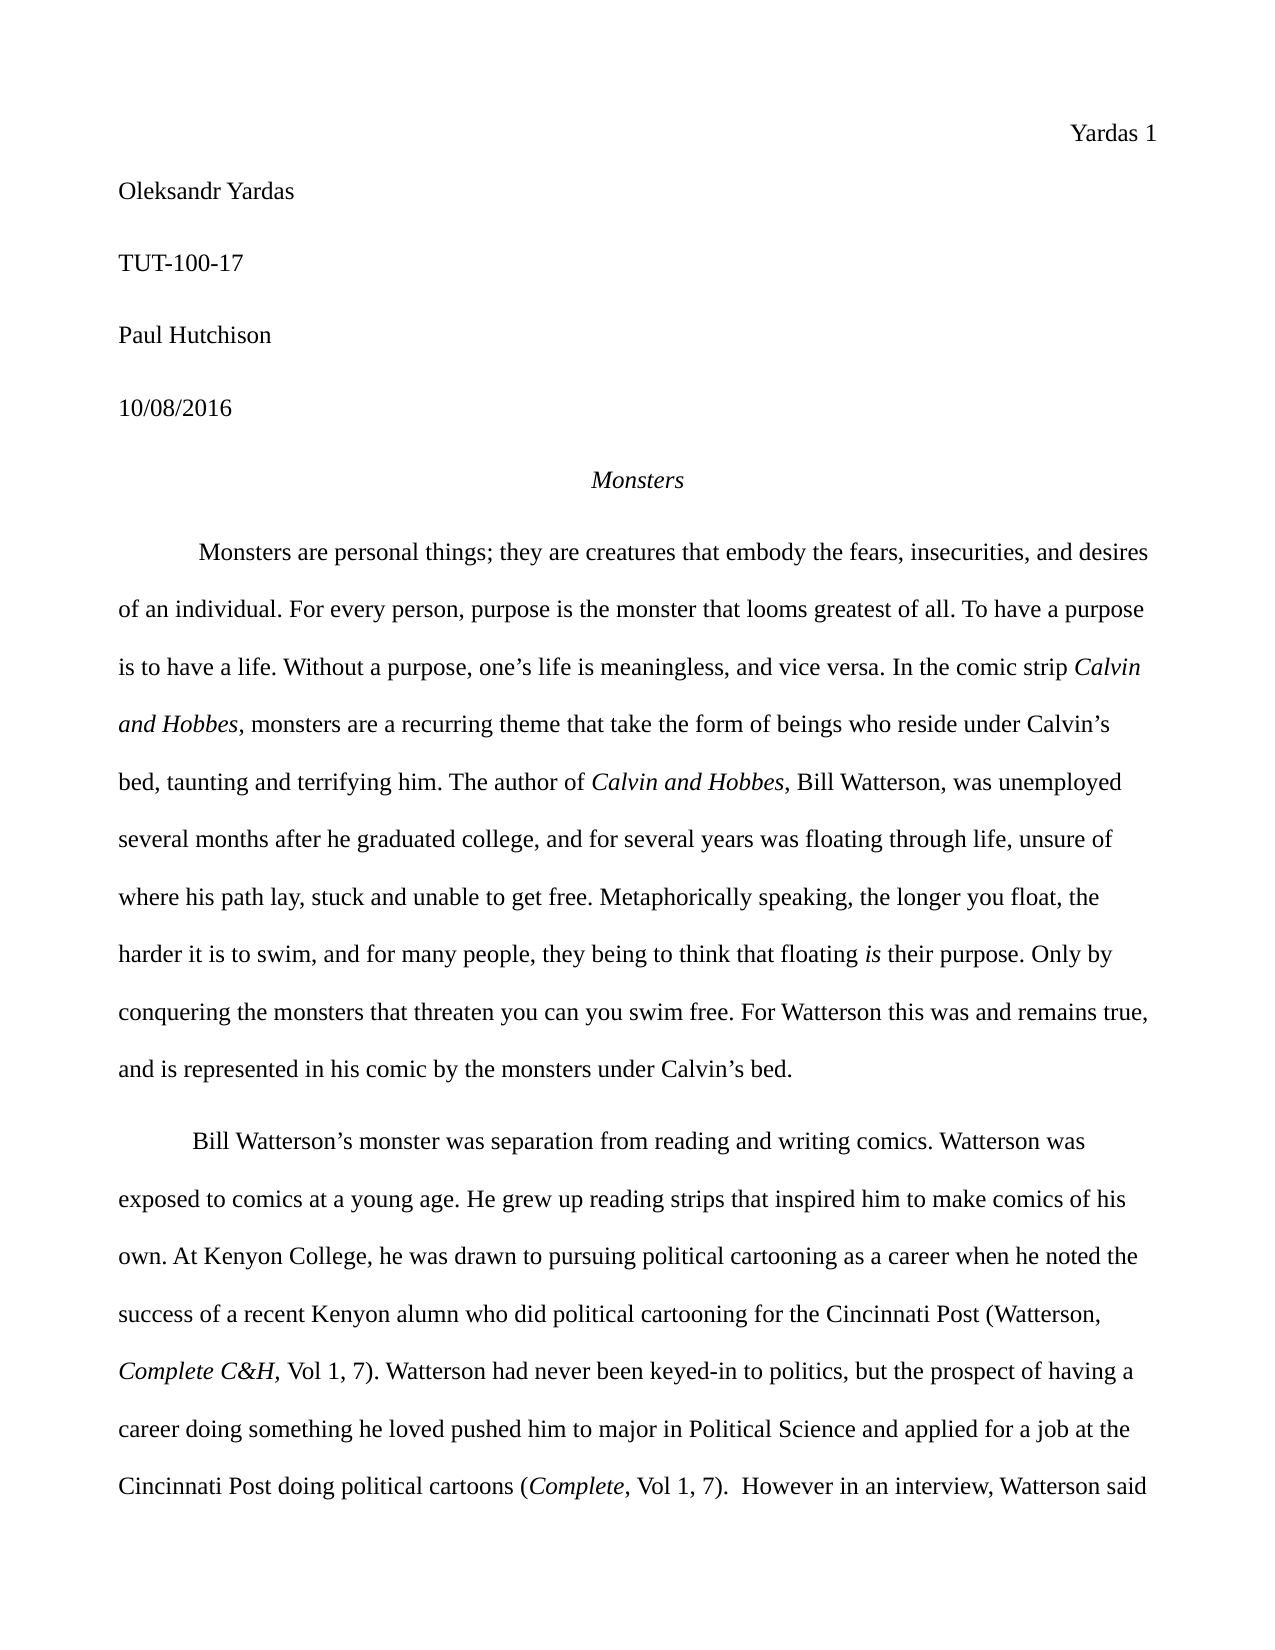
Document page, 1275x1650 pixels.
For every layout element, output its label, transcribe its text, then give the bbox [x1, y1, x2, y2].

text 10/08/2016 [118, 393, 1157, 421]
text Monsters [118, 465, 1157, 493]
text Monsters are personal things; they are creatures that embody the fears, insecurities, and desires of an individual. For every person, purpose is the monster that looms greatest of all. To have a purpose is to have a life. Without a purpose, one’s life is meaningless, and vice versa. In the comic strip Calvin and Hobbes, monsters are a recurring theme that take the form of beings who reside under Calvin’s bed, taunting and terrifying him. The author of Calvin and Hobbes, Bill Watterson, was unemployed several months after he graduated college, and for several years was floating through life, unsure of where his path lay, stuck and unable to get free. Metaphorically speaking, the longer you float, the harder it is to swim, and for many people, they being to think that floating is their purpose. Only by conquering the monsters that threaten you can you swim free. For Watterson this was and remains true, and is represented in his comic by the monsters under Calvin’s bed. [118, 537, 1157, 1083]
text TUT-100-17 [118, 248, 1157, 277]
text Oleksandr Yardas [118, 176, 1157, 205]
text Bill Watterson’s monster was separation from reading and writing comics. Watterson was exposed to comics at a young age. He grew up reading strips that inspired him to make comics of his own. At Kenyon College, he was drawn to pursuing political cartooning as a career when he noted the success of a recent Kenyon alumn who did political cartooning for the Cincinnati Post (Watterson, Complete C&H, Vol 1, 7). Watterson had never been keyed-in to politics, but the prospect of having a career doing something he loved pushed him to major in Political Science and applied for a job at the Cincinnati Post doing political cartoons (Complete, Vol 1, 7). However in an interview, Watterson said [118, 1126, 1157, 1500]
text Paul Hutchison [118, 321, 1157, 349]
